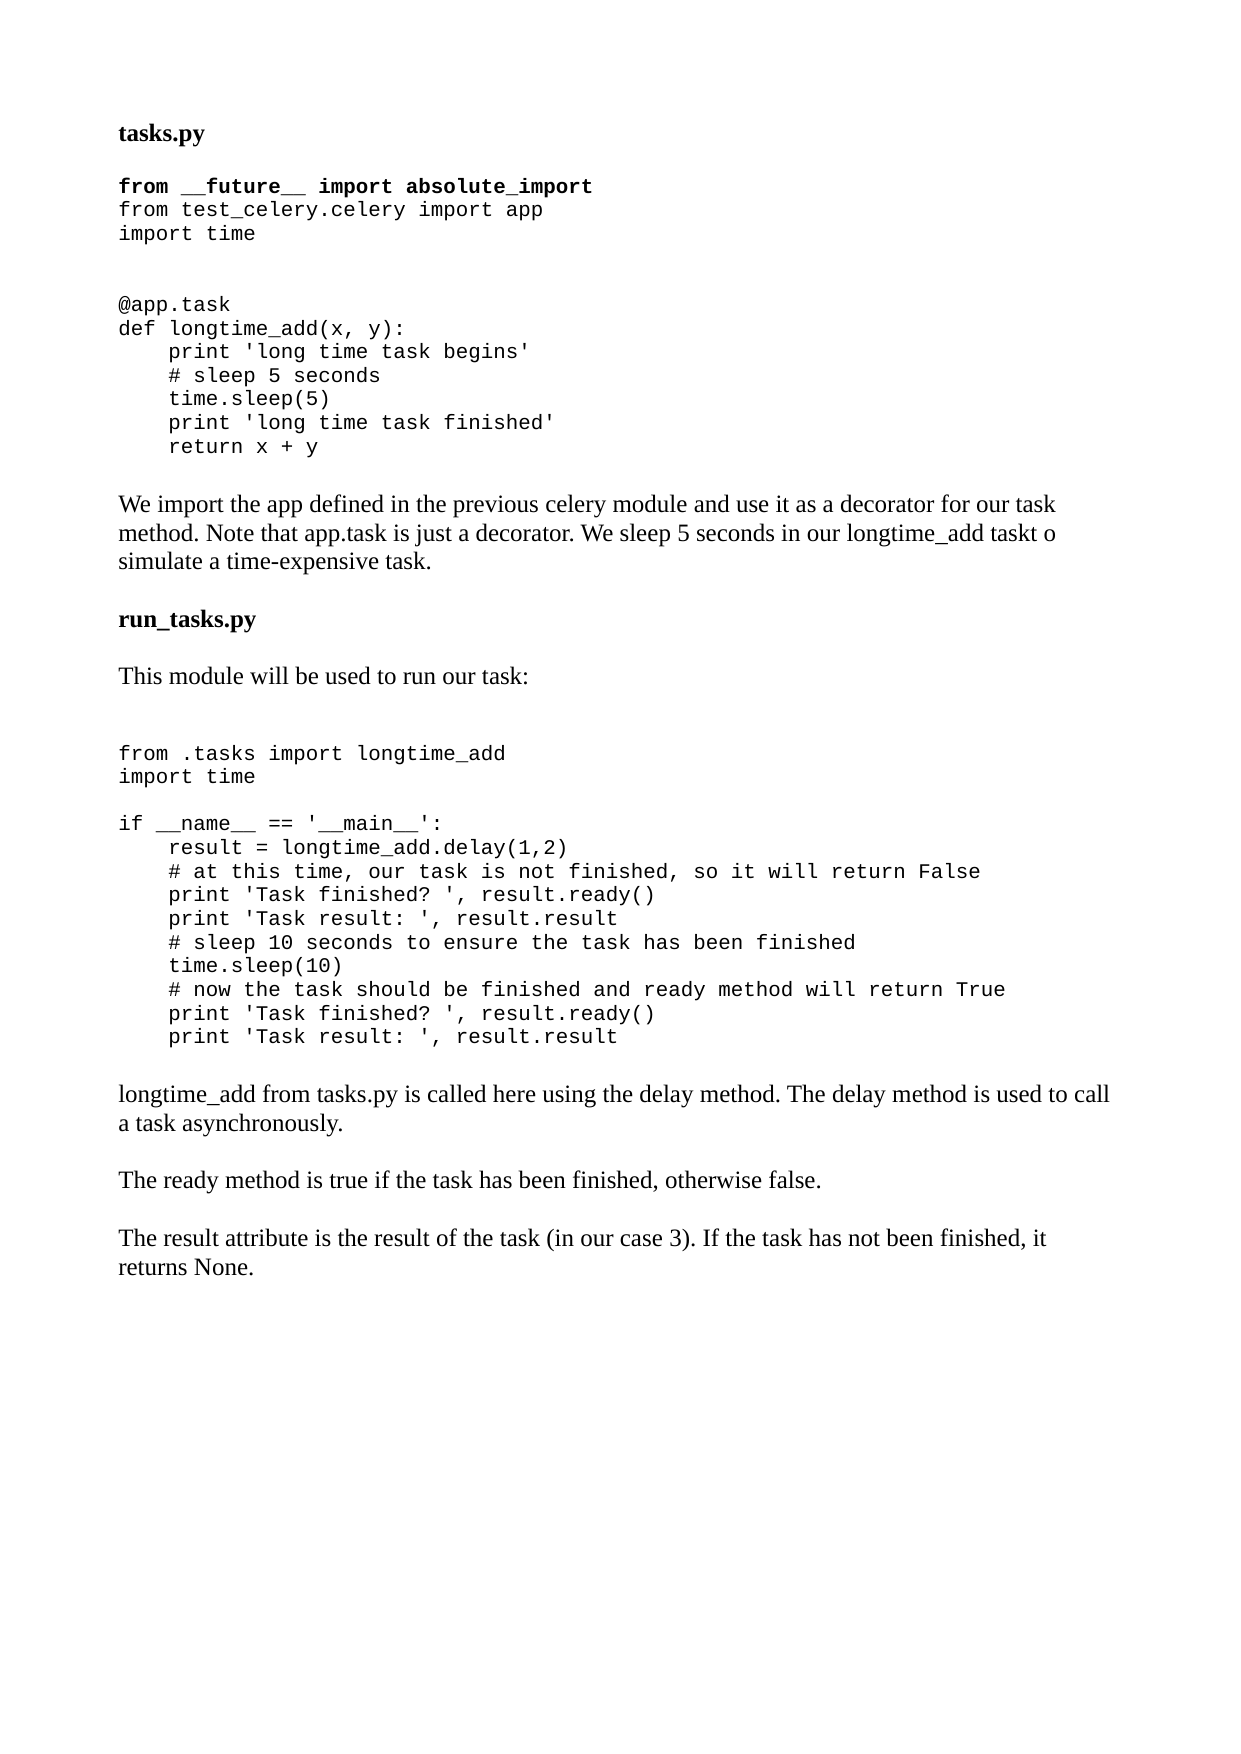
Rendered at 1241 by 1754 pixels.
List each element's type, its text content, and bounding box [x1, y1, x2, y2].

text @app.task [118, 294, 1122, 317]
text print 'Task result: ', result.result [118, 908, 1122, 932]
text if __name__ == '__main__': [118, 813, 1122, 837]
text return x + y [118, 436, 1122, 459]
text def longtime_add(x, y): [118, 317, 1122, 341]
text print 'long time task begins' [118, 341, 1122, 365]
text The ready method is true if the task has been finished, otherwise false. [118, 1166, 1122, 1194]
text import time [118, 223, 1122, 247]
text run_tasks.py [118, 604, 1122, 633]
text from __future__ import absolute_import [118, 176, 1122, 199]
text from test_celery.celery import app [118, 199, 1122, 223]
text import time [118, 766, 1122, 790]
text # now the task should be finished and ready method will return True [118, 979, 1122, 1003]
text We import the app defined in the previous celery module and use it as a decorator for our task method. Note that app.task is just a decorator. We sleep 5 seconds in our longtime_add taskt o simulate a time-expensive task. [118, 489, 1122, 575]
text result = longtime_add.delay(1,2) [118, 837, 1122, 861]
text print 'Task result: ', result.result [118, 1026, 1122, 1050]
text print 'long time task finished' [118, 412, 1122, 436]
text time.sleep(10) [118, 955, 1122, 979]
text longtime_add from tasks.py is called here using the delay method. The delay method is used to call a task asynchronously. [118, 1079, 1122, 1137]
text tasks.py [118, 118, 1122, 147]
text print 'Task finished? ', result.ready() [118, 884, 1122, 908]
text # sleep 5 seconds [118, 365, 1122, 388]
text The result attribute is the result of the task (in our case 3). If the task has not been finished, it returns None. [118, 1223, 1122, 1281]
text print 'Task finished? ', result.ready() [118, 1003, 1122, 1026]
text This module will be used to run our task: [118, 661, 1122, 690]
text time.sleep(5) [118, 388, 1122, 412]
text from .tasks import longtime_add [118, 742, 1122, 766]
text # at this time, our task is not finished, so it will return False [118, 861, 1122, 884]
text # sleep 10 seconds to ensure the task has been finished [118, 932, 1122, 955]
